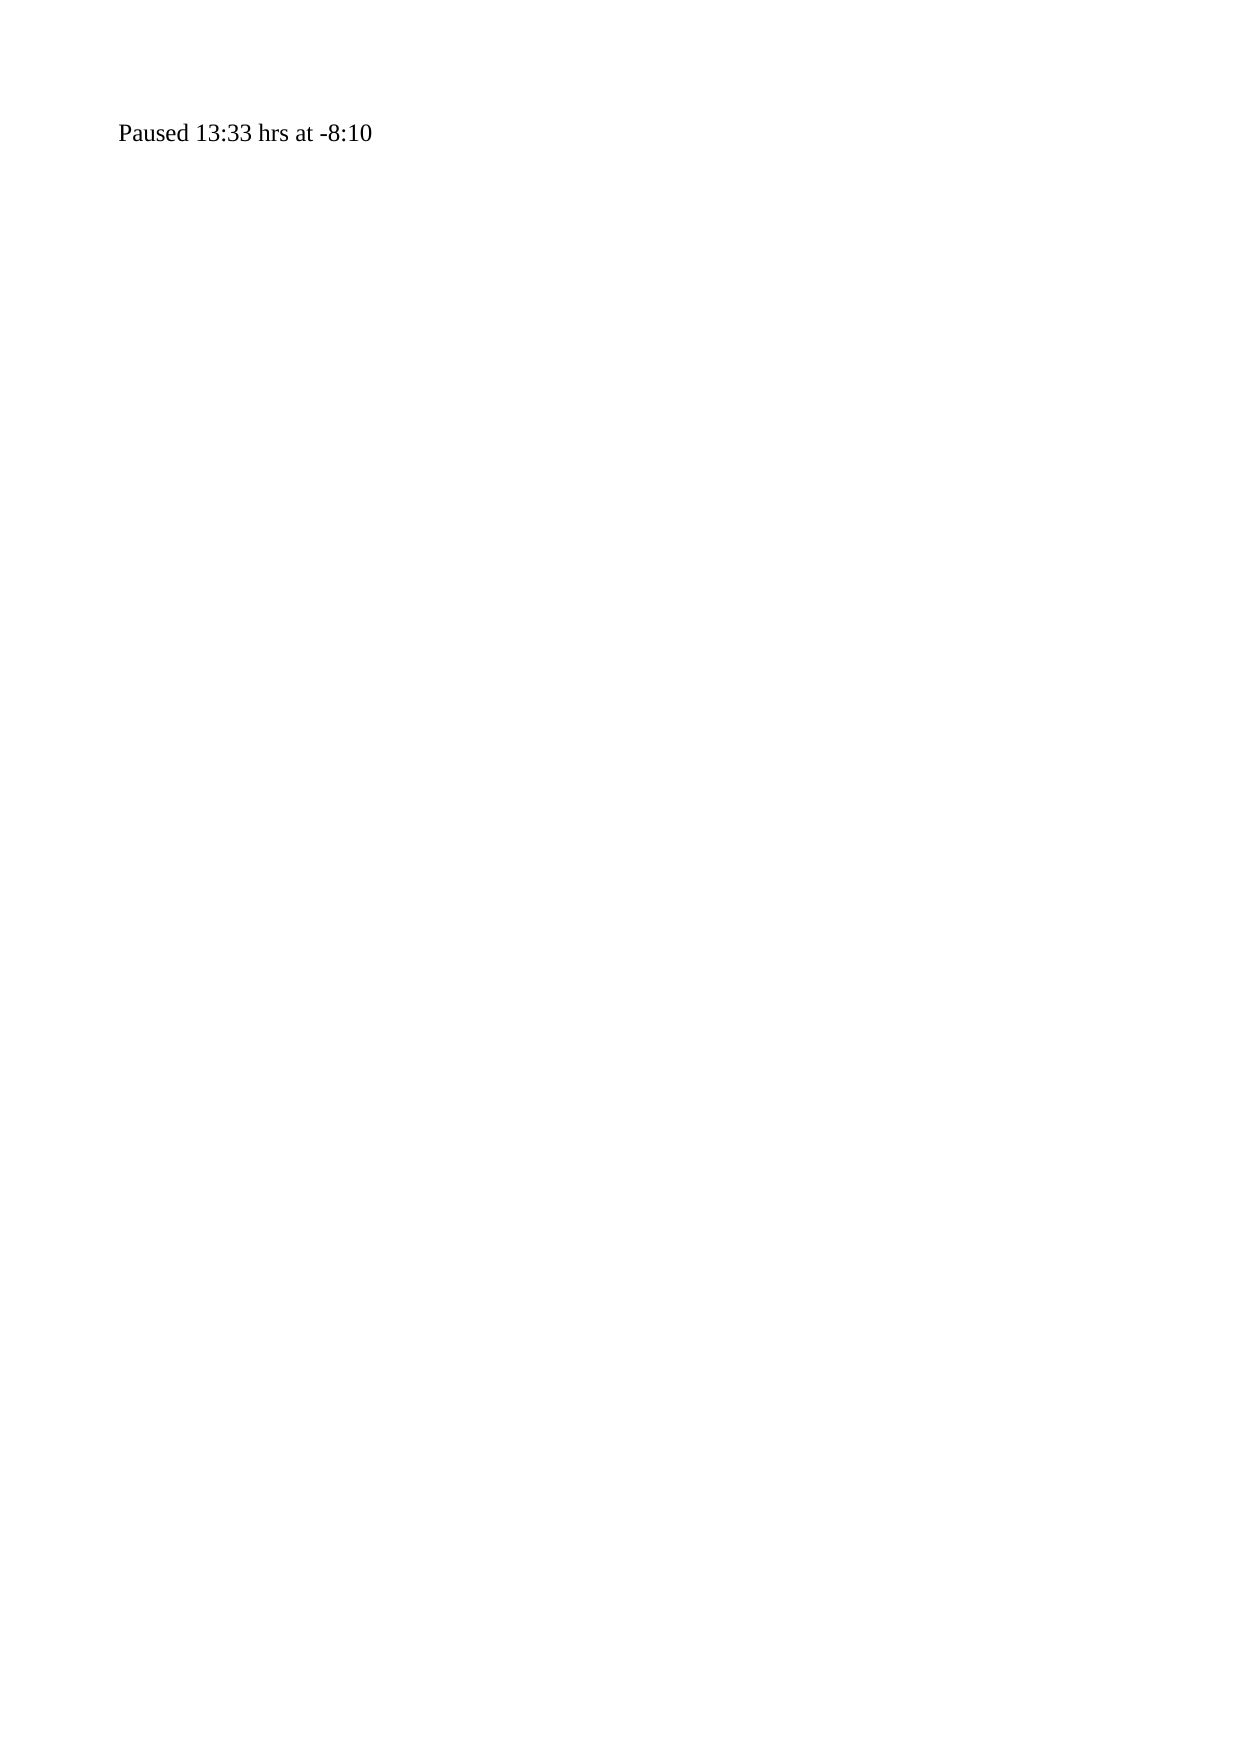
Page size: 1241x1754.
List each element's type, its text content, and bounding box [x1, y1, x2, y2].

text Paused 13:33 hrs at -8:10 [118, 118, 1122, 147]
